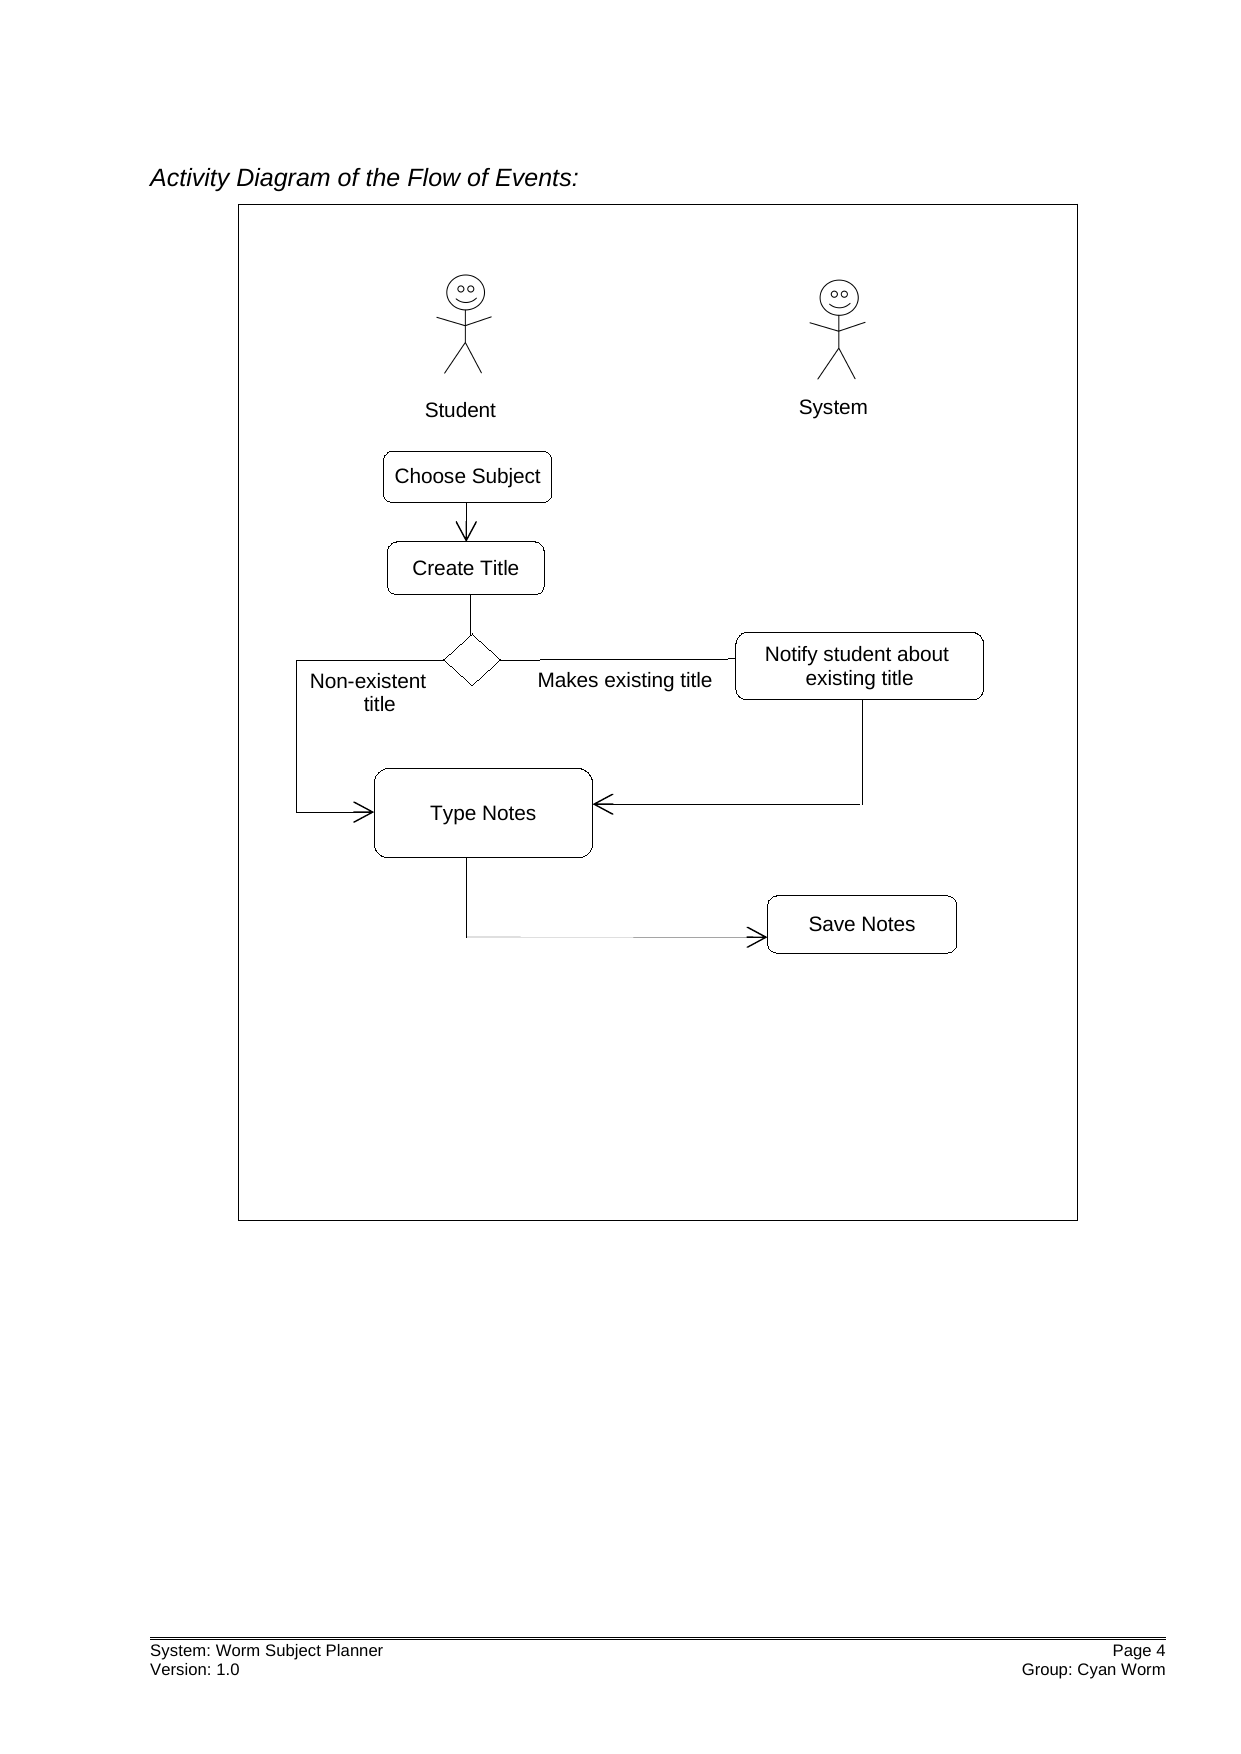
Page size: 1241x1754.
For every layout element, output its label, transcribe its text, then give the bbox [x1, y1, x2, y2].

text Activity Diagram of the Flow of Events: [150, 164, 1166, 192]
picture [794, 268, 881, 391]
picture [421, 263, 507, 385]
